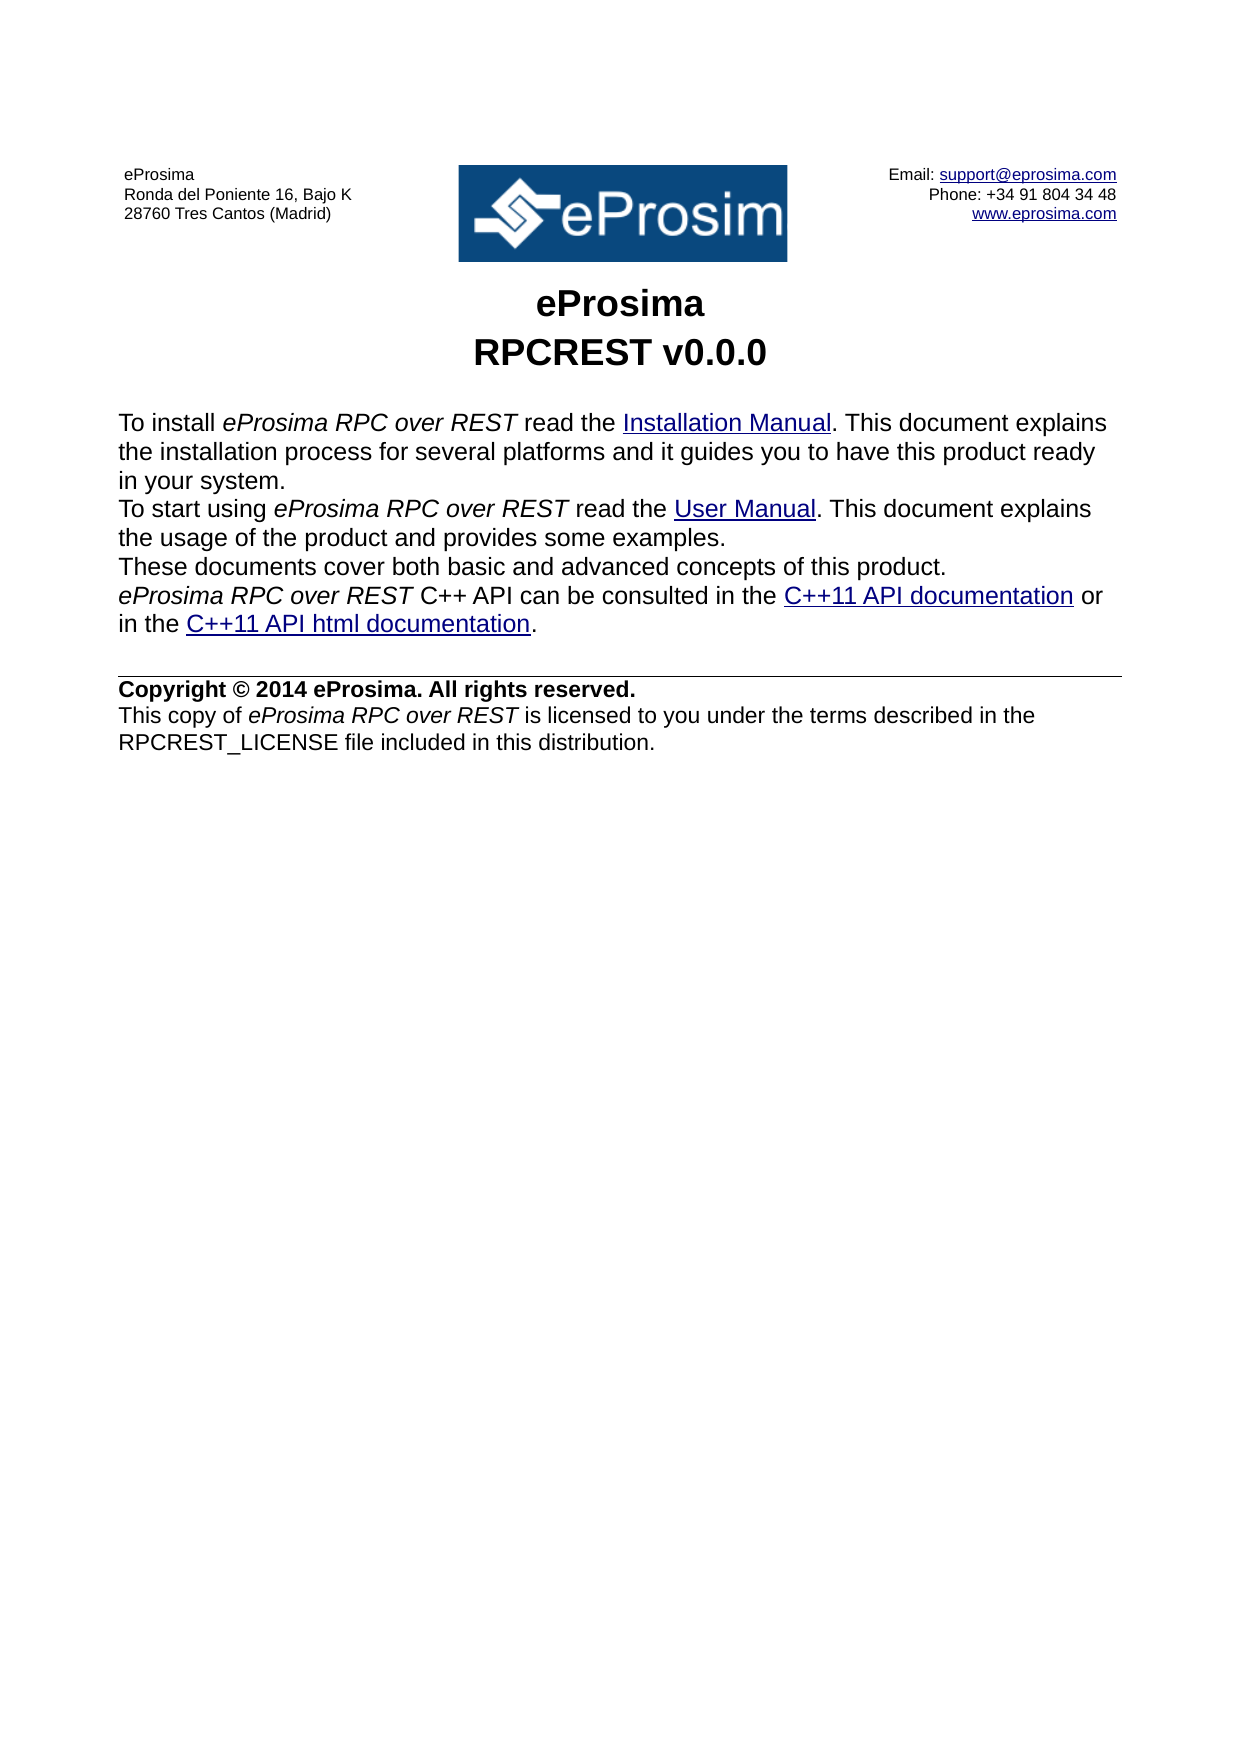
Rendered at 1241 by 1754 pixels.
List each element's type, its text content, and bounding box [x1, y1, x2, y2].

table_header Email: support@eprosima.com Phone: +34 91 804 34 48 www.eprosima.com [788, 159, 1122, 379]
text To install eProsima RPC over REST read the Installation Manual. This document explains the installation process for several platforms and it guides you to have this product ready in your system. [118, 408, 1122, 494]
text Copyright © 2014 eProsima. All rights reserved. [118, 677, 1122, 702]
text eProsima RPC over REST C++ API can be consulted in the C++11 API documentation or in the C++11 API html documentation. [118, 581, 1122, 638]
picture [458, 165, 788, 262]
text These documents cover both basic and advanced concepts of this product. [118, 552, 1122, 581]
table_header eProsima Ronda del Poniente 16, Bajo K 28760 Tres Cantos (Madrid) [118, 159, 453, 379]
text This copy of eProsima RPC over REST is licensed to you under the terms described in the RPCREST_LICENSE file included in this distribution. [118, 702, 1122, 755]
table_header eProsima RPCREST v0.0.0 [453, 159, 787, 379]
text To start using eProsima RPC over REST read the User Manual. This document explains the usage of the product and provides some examples. [118, 494, 1122, 552]
